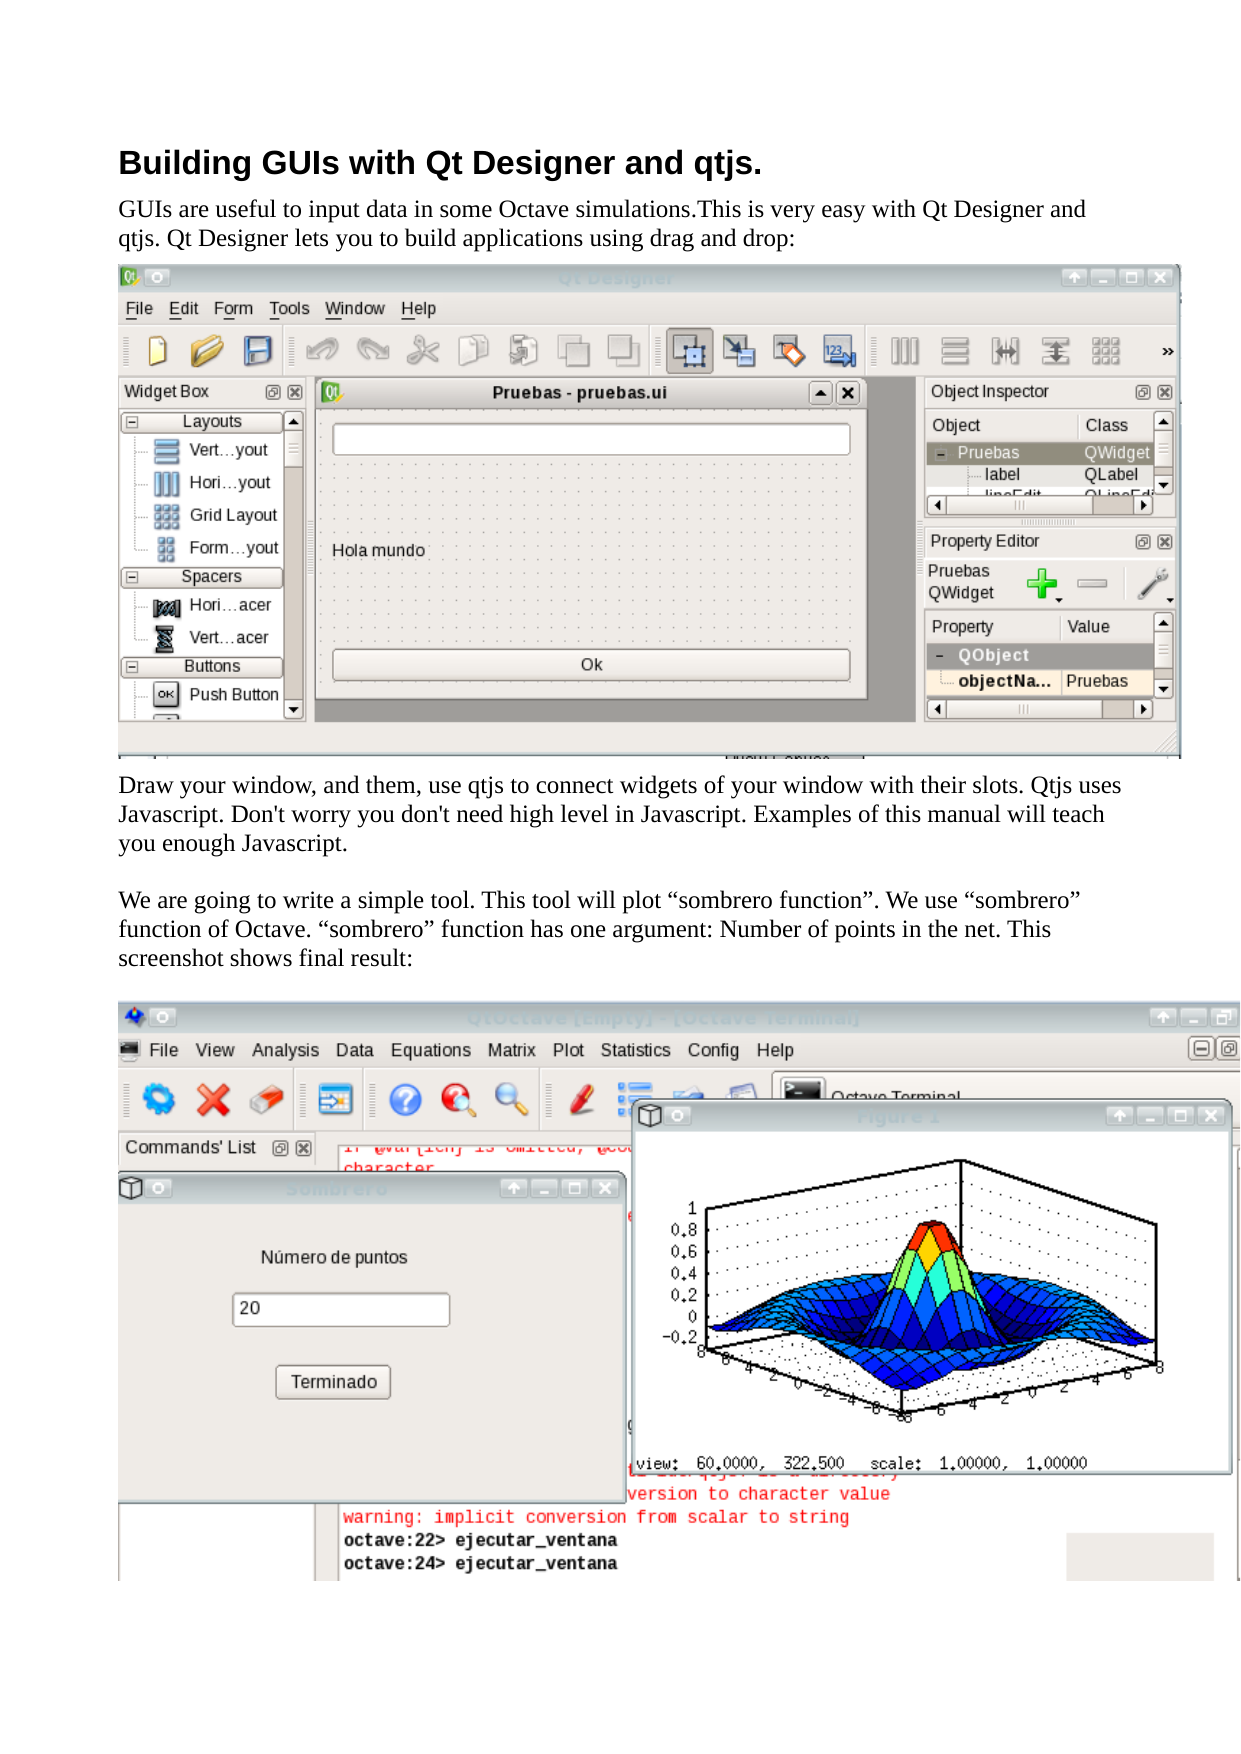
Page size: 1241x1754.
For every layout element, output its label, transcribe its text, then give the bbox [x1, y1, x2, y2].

picture [118, 264, 1182, 759]
text We are going to write a simple tool. This tool will plot “sombrero function”. We use “sombrero” function of Octave. “sombrero” function has one argument: Number of points in the net. This screenshot shows final result: [118, 886, 1122, 972]
text Draw your window, and them, use qtjs to connect widgets of your window with their slots. Qtjs uses Javascript. Don't worry you don't need high level in Javascript. Examples of this manual will teach you enough Javascript. [118, 771, 1122, 857]
subtitle Building GUIs with Qt Designer and qtjs. [118, 143, 1122, 182]
text GUIs are useful to input data in some Octave simulations.This is very easy with Qt Designer and qtjs. Qt Designer lets you to build applications using drag and drop: [118, 194, 1122, 252]
picture [118, 1000, 1241, 1581]
